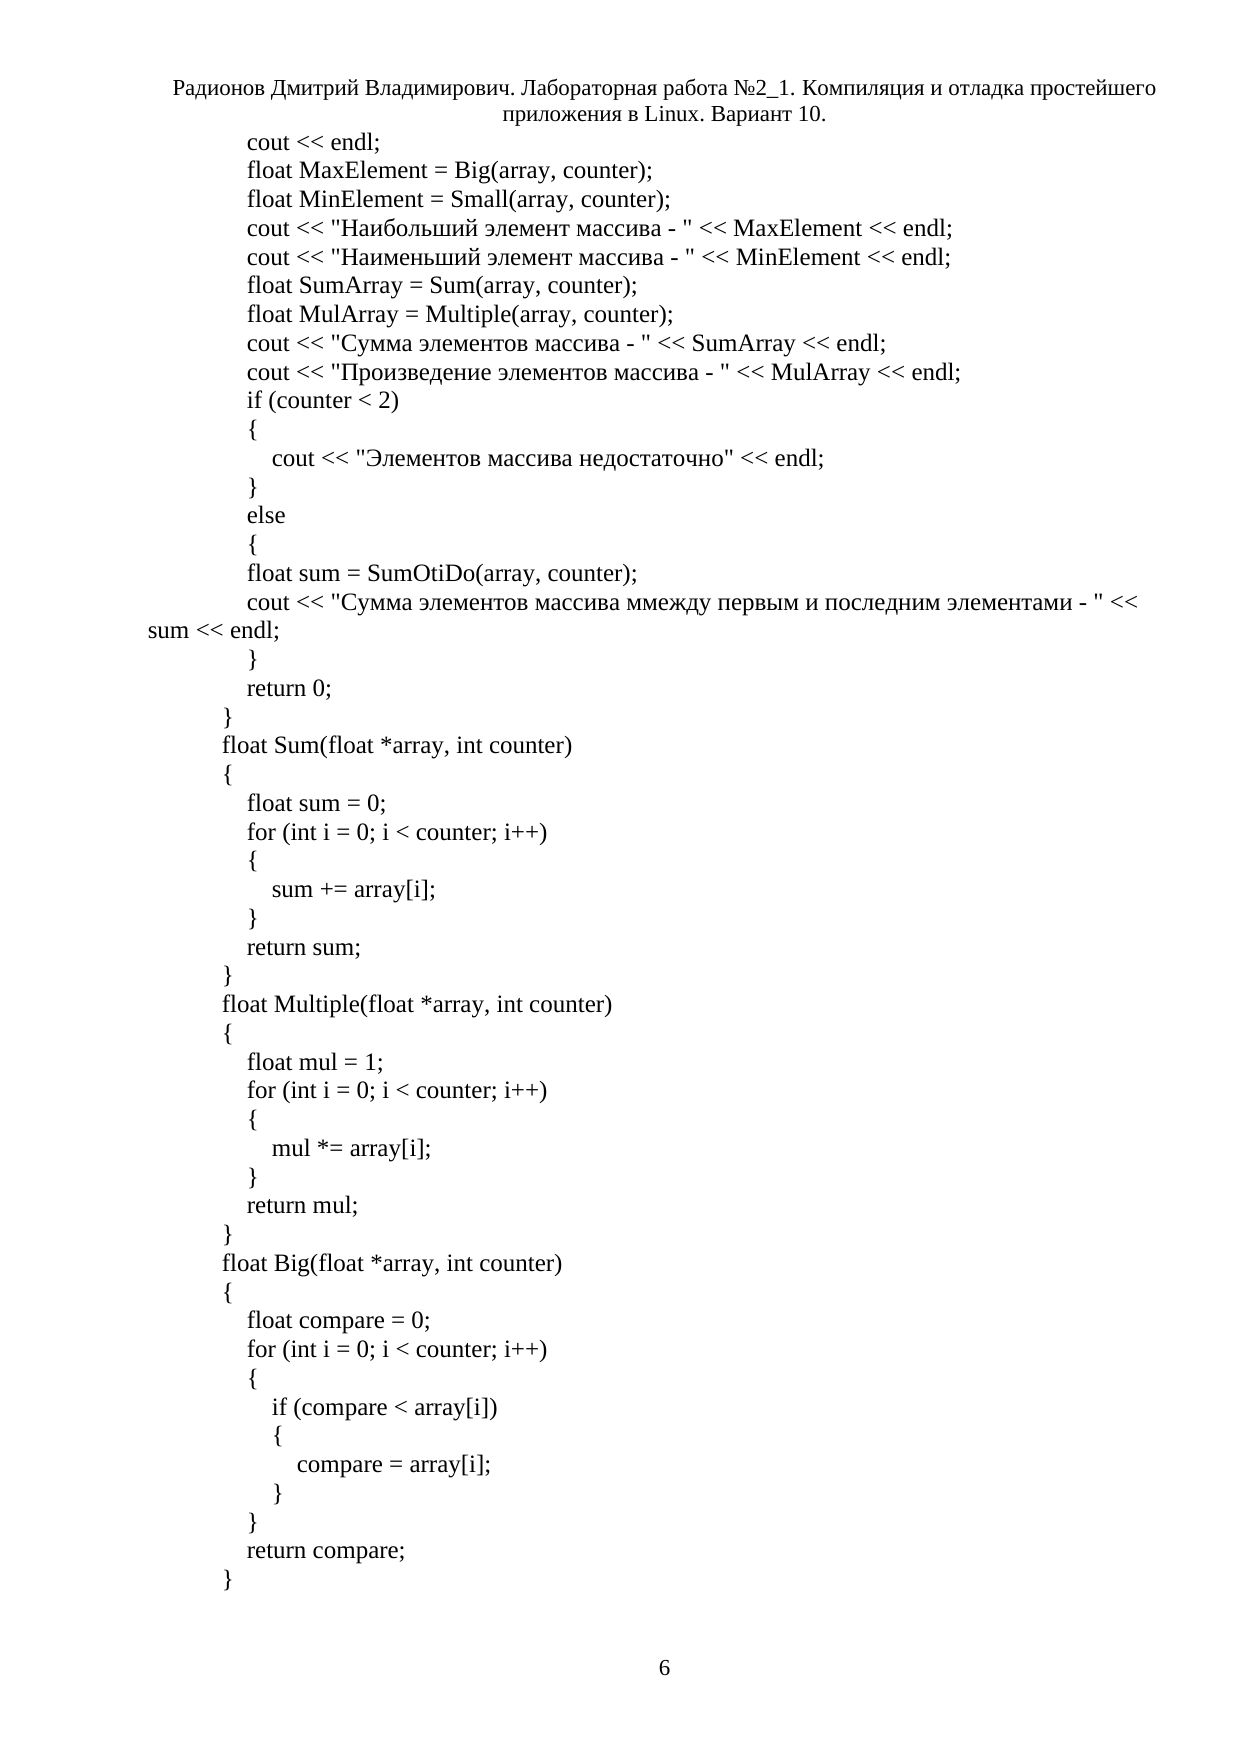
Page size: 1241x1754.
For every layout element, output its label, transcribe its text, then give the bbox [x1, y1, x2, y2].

text float mul = 1; [148, 1047, 1181, 1075]
text { [148, 414, 1181, 443]
text cout << "Наименьший элемент массива - " << MinElement << endl; [148, 242, 1181, 270]
text for (int i = 0; i < counter; i++) [148, 1075, 1181, 1104]
text { [148, 529, 1181, 558]
text } [148, 903, 1181, 932]
text { [148, 845, 1181, 874]
text float MulArray = Multiple(array, counter); [148, 299, 1181, 328]
text { [148, 1104, 1181, 1133]
text { [148, 1018, 1181, 1047]
text { [148, 1277, 1181, 1305]
text if (counter < 2) [148, 385, 1181, 414]
text { [148, 1363, 1181, 1392]
text } [148, 1478, 1181, 1507]
text return compare; [148, 1535, 1181, 1564]
text return 0; [148, 673, 1181, 702]
text } [148, 702, 1181, 730]
text float sum = SumOtiDo(array, counter); [148, 558, 1181, 587]
text float Big(float *array, int counter) [148, 1248, 1181, 1277]
text compare = array[i]; [148, 1449, 1181, 1478]
text cout << "Элементов массива недостаточно" << endl; [148, 443, 1181, 472]
text float compare = 0; [148, 1305, 1181, 1334]
text float Sum(float *array, int counter) [148, 730, 1181, 759]
text cout << "Произведение элементов массива - " << MulArray << endl; [148, 357, 1181, 385]
text } [148, 1564, 1181, 1593]
text } [148, 1162, 1181, 1190]
text float SumArray = Sum(array, counter); [148, 270, 1181, 299]
text } [148, 644, 1181, 673]
text float sum = 0; [148, 788, 1181, 817]
text cout << "Сумма элементов массива - " << SumArray << endl; [148, 328, 1181, 357]
text } [148, 472, 1181, 500]
text float MinElement = Small(array, counter); [148, 184, 1181, 213]
text if (compare < array[i]) [148, 1392, 1181, 1420]
text } [148, 1219, 1181, 1248]
text float MaxElement = Big(array, counter); [148, 155, 1181, 184]
text { [148, 1420, 1181, 1449]
text } [148, 1507, 1181, 1535]
text float Multiple(float *array, int counter) [148, 989, 1181, 1018]
text { [148, 759, 1181, 788]
text } [148, 960, 1181, 989]
text return sum; [148, 932, 1181, 960]
text return mul; [148, 1190, 1181, 1219]
text cout << "Наибольший элемент массива - " << MaxElement << endl; [148, 213, 1181, 242]
text cout << endl; [148, 127, 1181, 155]
text for (int i = 0; i < counter; i++) [148, 1334, 1181, 1363]
text cout << "Сумма элементов массива ммежду первым и последним элементами - " << sum << endl; [148, 587, 1181, 644]
text else [148, 500, 1181, 529]
text mul *= array[i]; [148, 1133, 1181, 1162]
text for (int i = 0; i < counter; i++) [148, 817, 1181, 845]
text sum += array[i]; [148, 874, 1181, 903]
